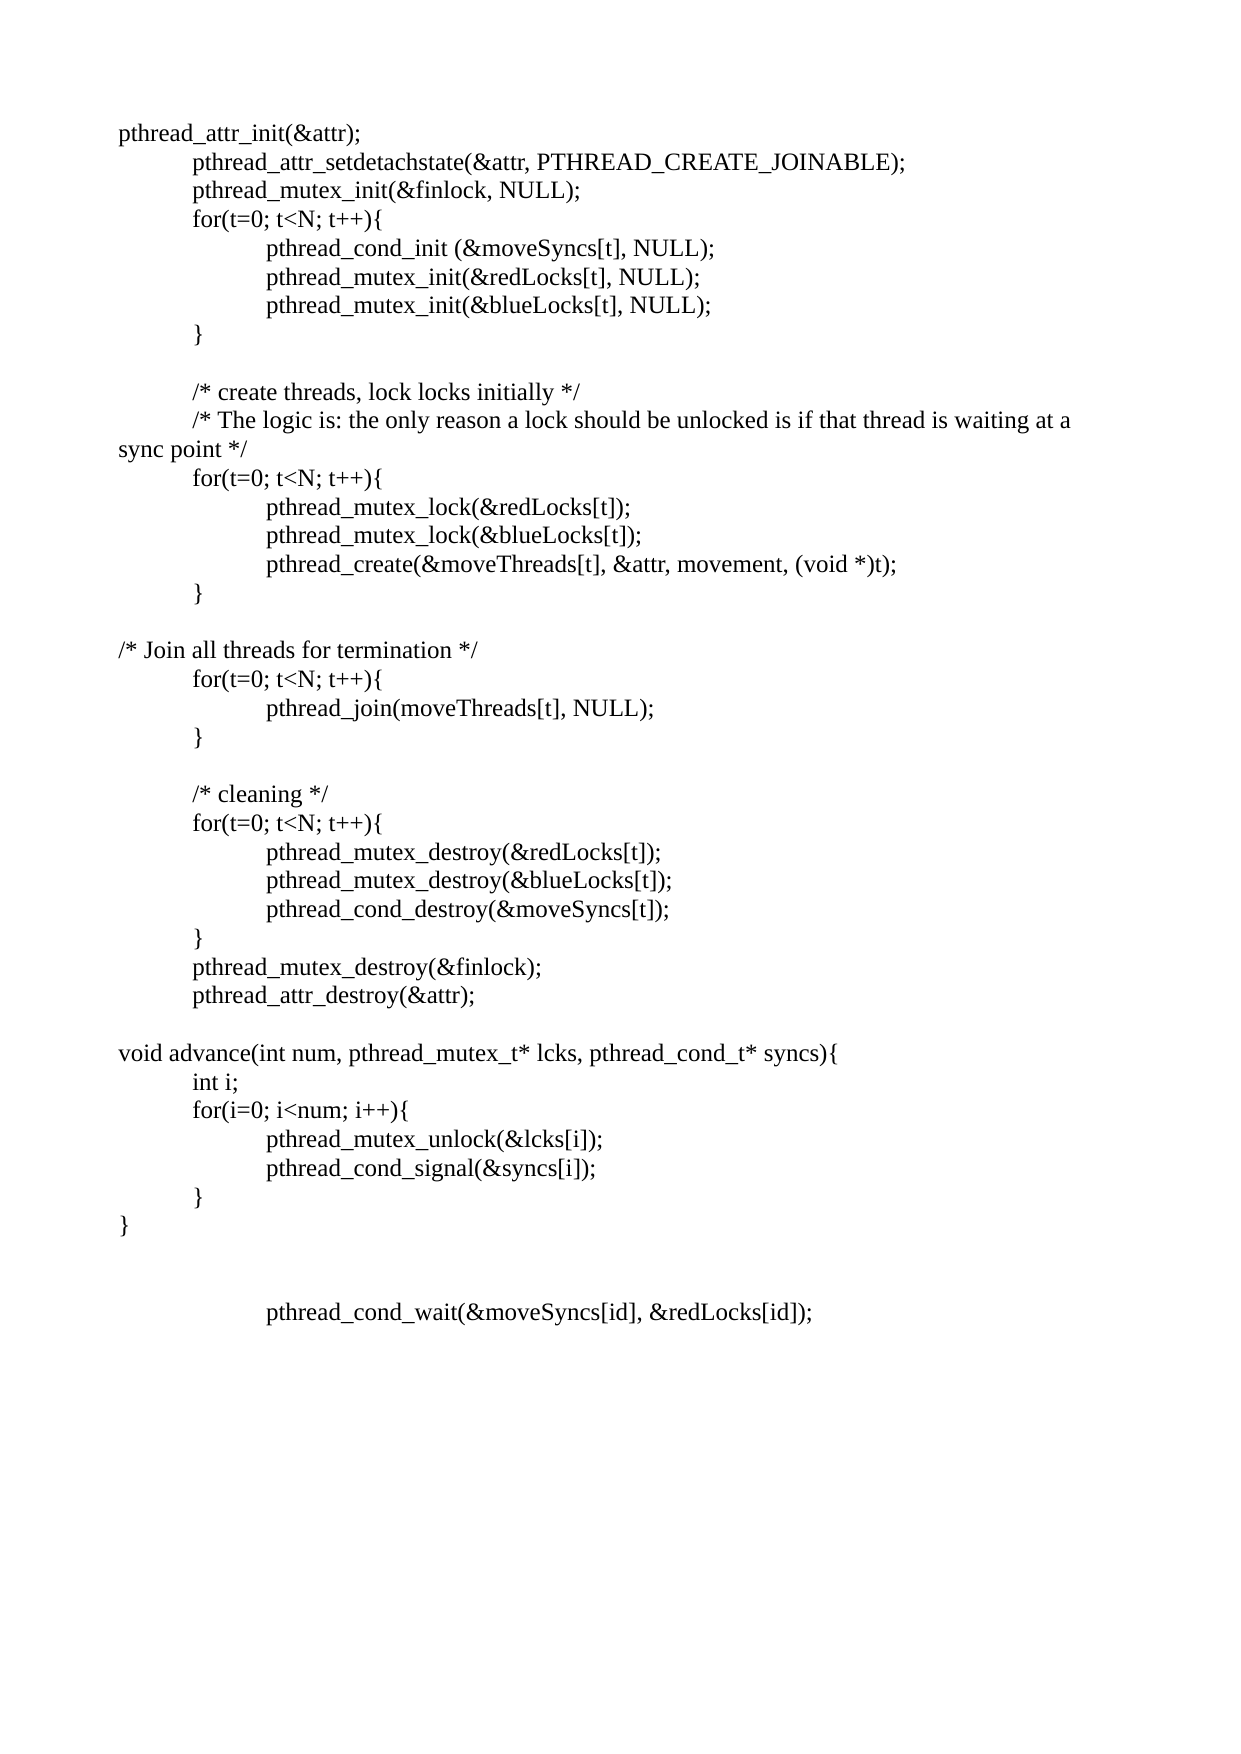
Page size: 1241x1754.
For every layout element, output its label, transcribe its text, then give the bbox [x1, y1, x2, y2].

text } [118, 722, 1122, 751]
text pthread_cond_wait(&moveSyncs[id], &redLocks[id]); [118, 1297, 1122, 1326]
text void advance(int num, pthread_mutex_t* lcks, pthread_cond_t* syncs){ [118, 1038, 1122, 1067]
text } [118, 319, 1122, 348]
text pthread_mutex_destroy(&finlock); [118, 952, 1122, 981]
text pthread_mutex_destroy(&redLocks[t]); [118, 837, 1122, 866]
text pthread_cond_destroy(&moveSyncs[t]); [118, 894, 1122, 923]
text /* Join all threads for termination */ [118, 636, 1122, 664]
text int i; [118, 1067, 1122, 1096]
text pthread_cond_init (&moveSyncs[t], NULL); [118, 233, 1122, 262]
text pthread_cond_signal(&syncs[i]); [118, 1153, 1122, 1182]
text pthread_attr_init(&attr); [118, 118, 1122, 147]
text pthread_join(moveThreads[t], NULL); [118, 693, 1122, 722]
text for(i=0; i<num; i++){ [118, 1096, 1122, 1124]
text pthread_mutex_lock(&redLocks[t]); [118, 492, 1122, 521]
text } [118, 1211, 1122, 1239]
text /* create threads, lock locks initially */ [118, 377, 1122, 406]
text pthread_mutex_destroy(&blueLocks[t]); [118, 866, 1122, 894]
text } [118, 923, 1122, 952]
text } [118, 578, 1122, 607]
text pthread_attr_destroy(&attr); [118, 981, 1122, 1009]
text for(t=0; t<N; t++){ [118, 664, 1122, 693]
text /* cleaning */ [118, 779, 1122, 808]
text pthread_mutex_lock(&blueLocks[t]); [118, 521, 1122, 549]
text } [118, 1182, 1122, 1211]
text for(t=0; t<N; t++){ [118, 808, 1122, 837]
text pthread_mutex_init(&finlock, NULL); [118, 176, 1122, 204]
text /* The logic is: the only reason a lock should be unlocked is if that thread is waiting at a sync point */ [118, 406, 1122, 463]
text pthread_mutex_init(&blueLocks[t], NULL); [118, 291, 1122, 319]
text pthread_mutex_unlock(&lcks[i]); [118, 1124, 1122, 1153]
text for(t=0; t<N; t++){ [118, 204, 1122, 233]
text pthread_create(&moveThreads[t], &attr, movement, (void *)t); [118, 549, 1122, 578]
text pthread_mutex_init(&redLocks[t], NULL); [118, 262, 1122, 291]
text for(t=0; t<N; t++){ [118, 463, 1122, 492]
text pthread_attr_setdetachstate(&attr, PTHREAD_CREATE_JOINABLE); [118, 147, 1122, 176]
